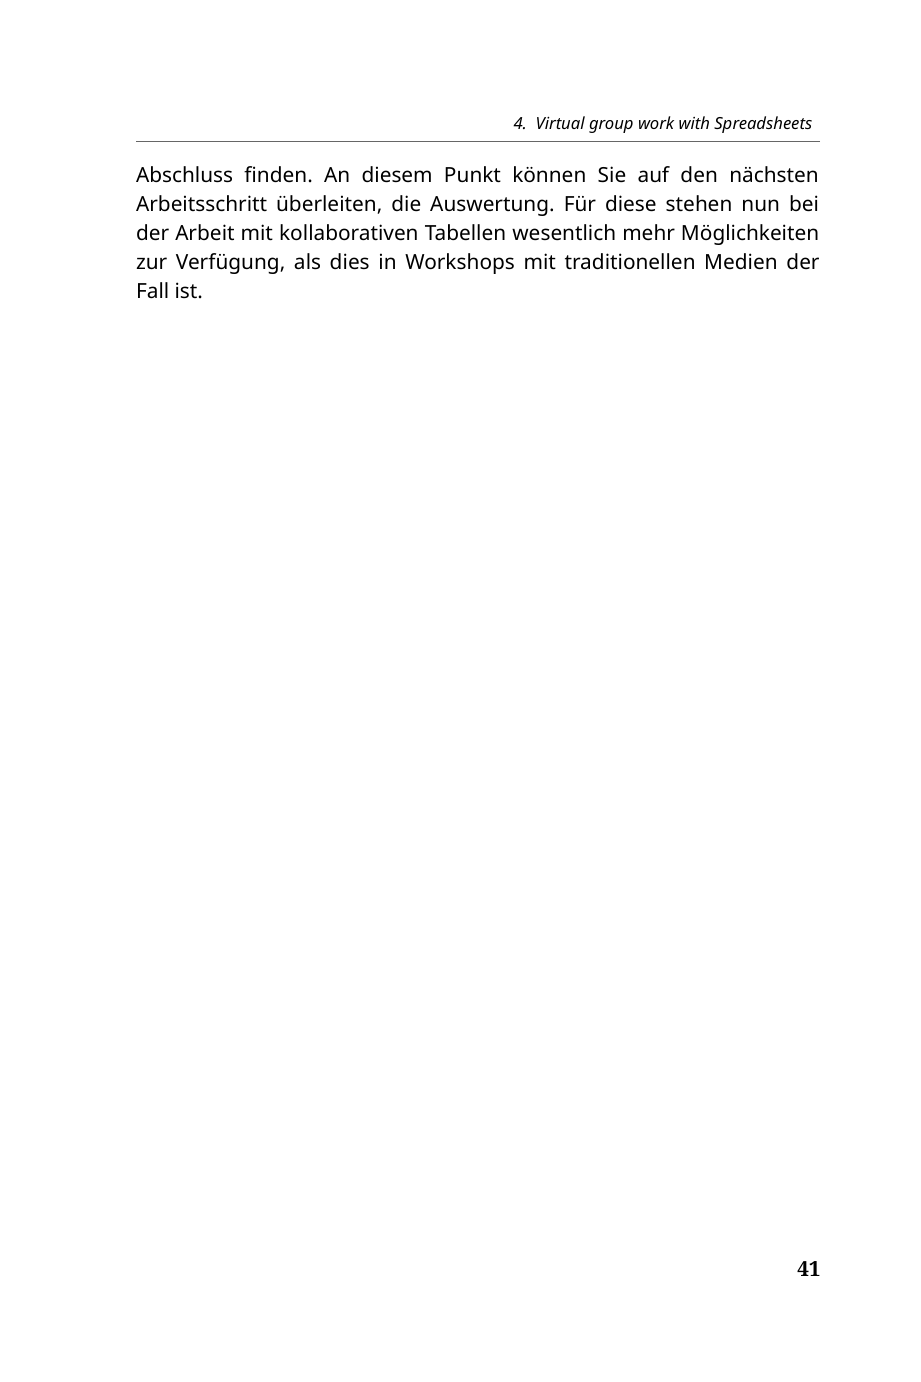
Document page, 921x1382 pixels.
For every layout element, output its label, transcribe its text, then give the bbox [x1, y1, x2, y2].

text Abschluss finden. An diesem Punkt können Sie auf den nächsten Arbeitsschritt überleiten, die Auswertung. Für diese stehen nun bei der Arbeit mit kollaborativen Tabellen wesentlich mehr Möglichkeiten zur Verfügung, als dies in Workshops mit traditionellen Medien der Fall ist. [136, 159, 820, 304]
